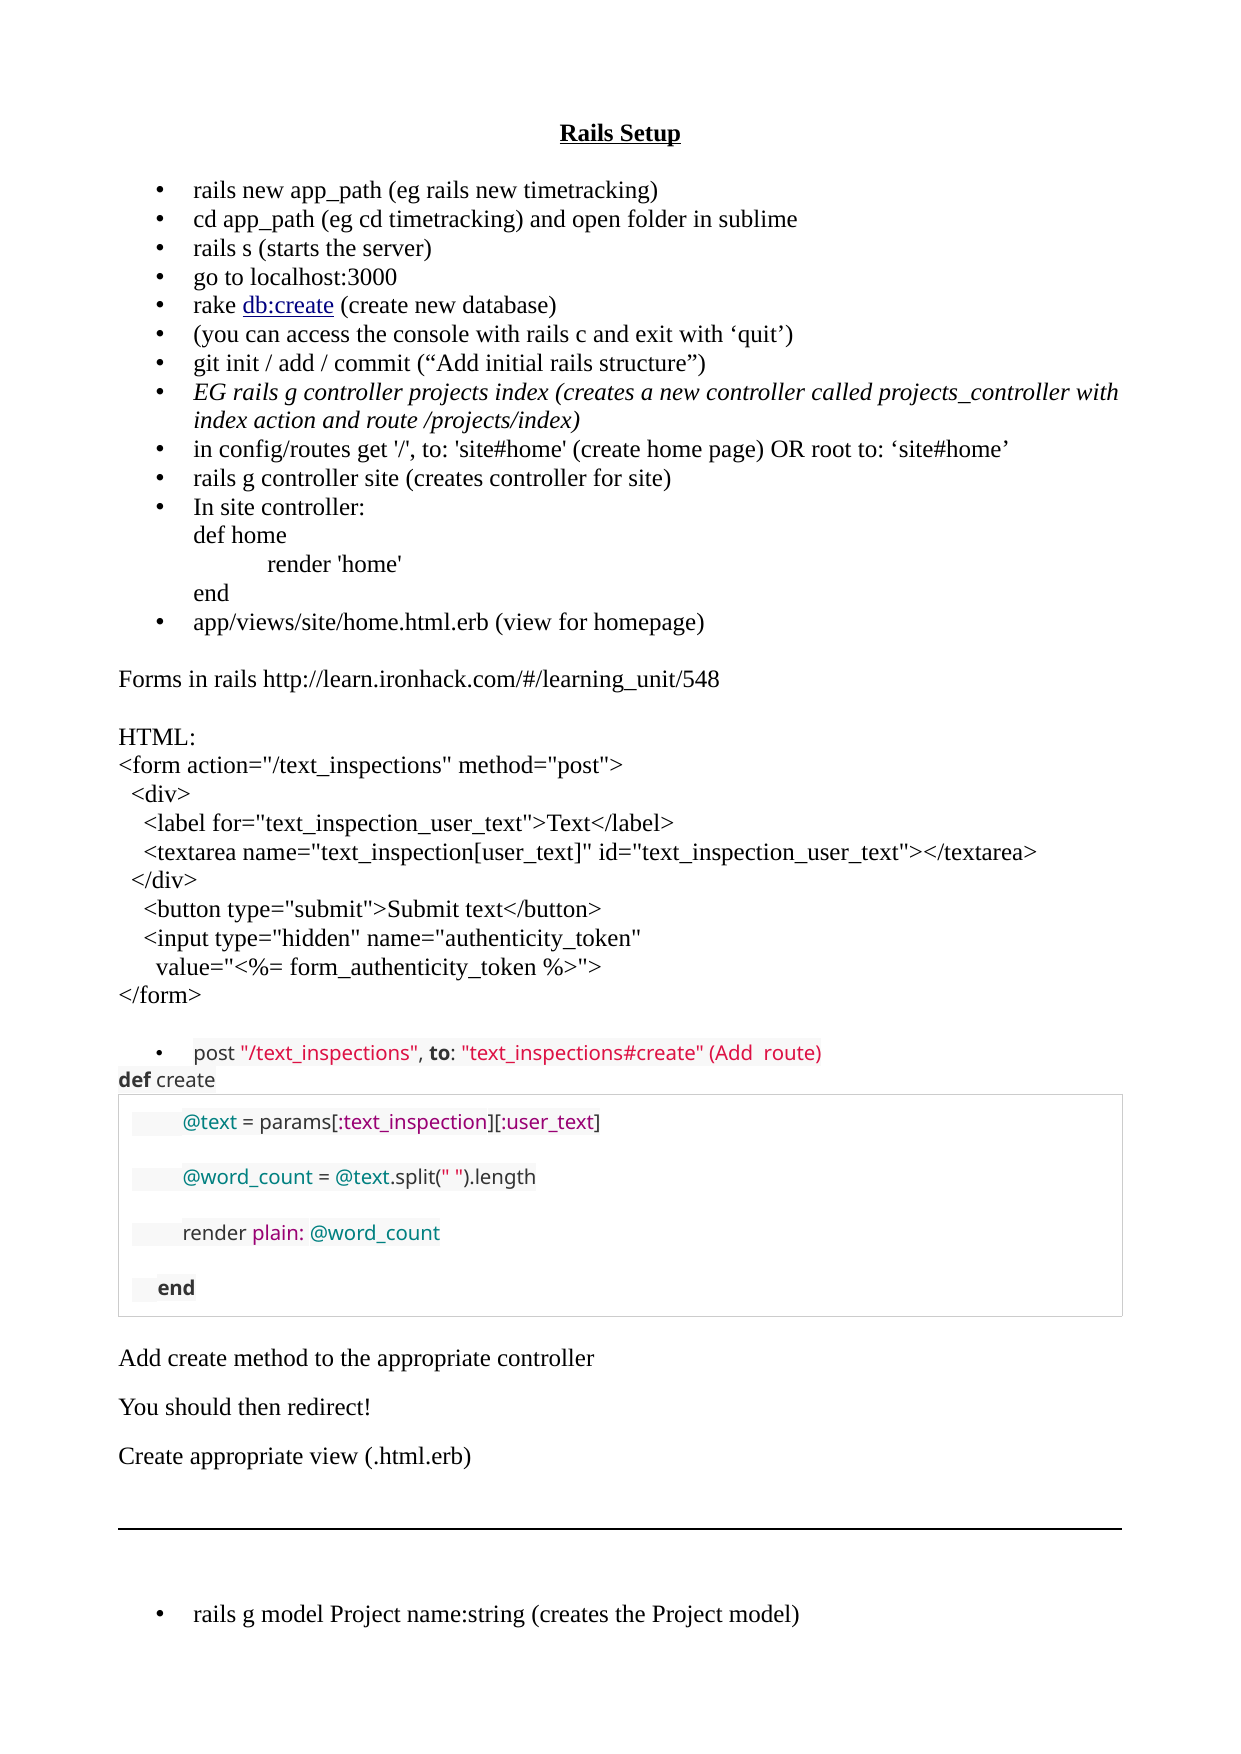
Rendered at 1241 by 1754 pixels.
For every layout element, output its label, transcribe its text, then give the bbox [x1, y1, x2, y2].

list rails g model Project name:string (creates the Project model) [156, 1599, 1122, 1628]
list in config/routes get '/', to: 'site#home' (create home page) OR root to: ‘site#home’ [156, 434, 1122, 463]
list end [156, 578, 1122, 607]
text Add create method to the appropriate controller [118, 1343, 1122, 1372]
list rake db:create (create new database) [156, 291, 1122, 319]
list git init / add / commit (“Add initial rails structure”) [156, 348, 1122, 377]
text <button type="submit">Submit text</button> [118, 894, 1122, 923]
text <form action="/text_inspections" method="post"> [118, 751, 1122, 779]
text <input type="hidden" name="authenticity_token" [118, 923, 1122, 952]
text Rails Setup [118, 118, 1122, 147]
text @word_count = @text.split(" ").length [119, 1149, 1122, 1191]
text end [119, 1259, 1122, 1316]
list app/views/site/home.html.erb (view for homepage) [156, 607, 1122, 636]
list go to localhost:3000 [156, 262, 1122, 291]
text <div> [118, 779, 1122, 808]
list cd app_path (eg cd timetracking) and open folder in sublime [156, 204, 1122, 233]
text You should then redirect! [118, 1392, 1122, 1421]
list EG rails g controller projects index (creates a new controller called projects_controller with index action and route /projects/index) [156, 377, 1122, 434]
text value="<%= form_authenticity_token %>"> [118, 952, 1122, 981]
text HTML: [118, 722, 1122, 751]
text Create appropriate view (.html.erb) [118, 1441, 1122, 1470]
list post "/text_inspections", to: "text_inspections#create" (Add route) [156, 1038, 1122, 1066]
text Forms in rails http://learn.ironhack.com/#/learning_unit/548 [118, 664, 1122, 693]
text <textarea name="text_inspection[user_text]" id="text_inspection_user_text"></textarea> [118, 837, 1122, 866]
list rails new app_path (eg rails new timetracking) [156, 176, 1122, 204]
text @text = params[:text_inspection][:user_text] [119, 1095, 1122, 1136]
list (you can access the console with rails c and exit with ‘quit’) [156, 319, 1122, 348]
list rails s (starts the server) [156, 233, 1122, 262]
text </div> [118, 866, 1122, 894]
text render plain: @word_count [119, 1204, 1122, 1246]
list rails g controller site (creates controller for site) [156, 463, 1122, 492]
text <label for="text_inspection_user_text">Text</label> [118, 808, 1122, 837]
list In site controller: def home render 'home' [156, 492, 1122, 578]
text def create [118, 1066, 1122, 1093]
text </form> [118, 981, 1122, 1009]
